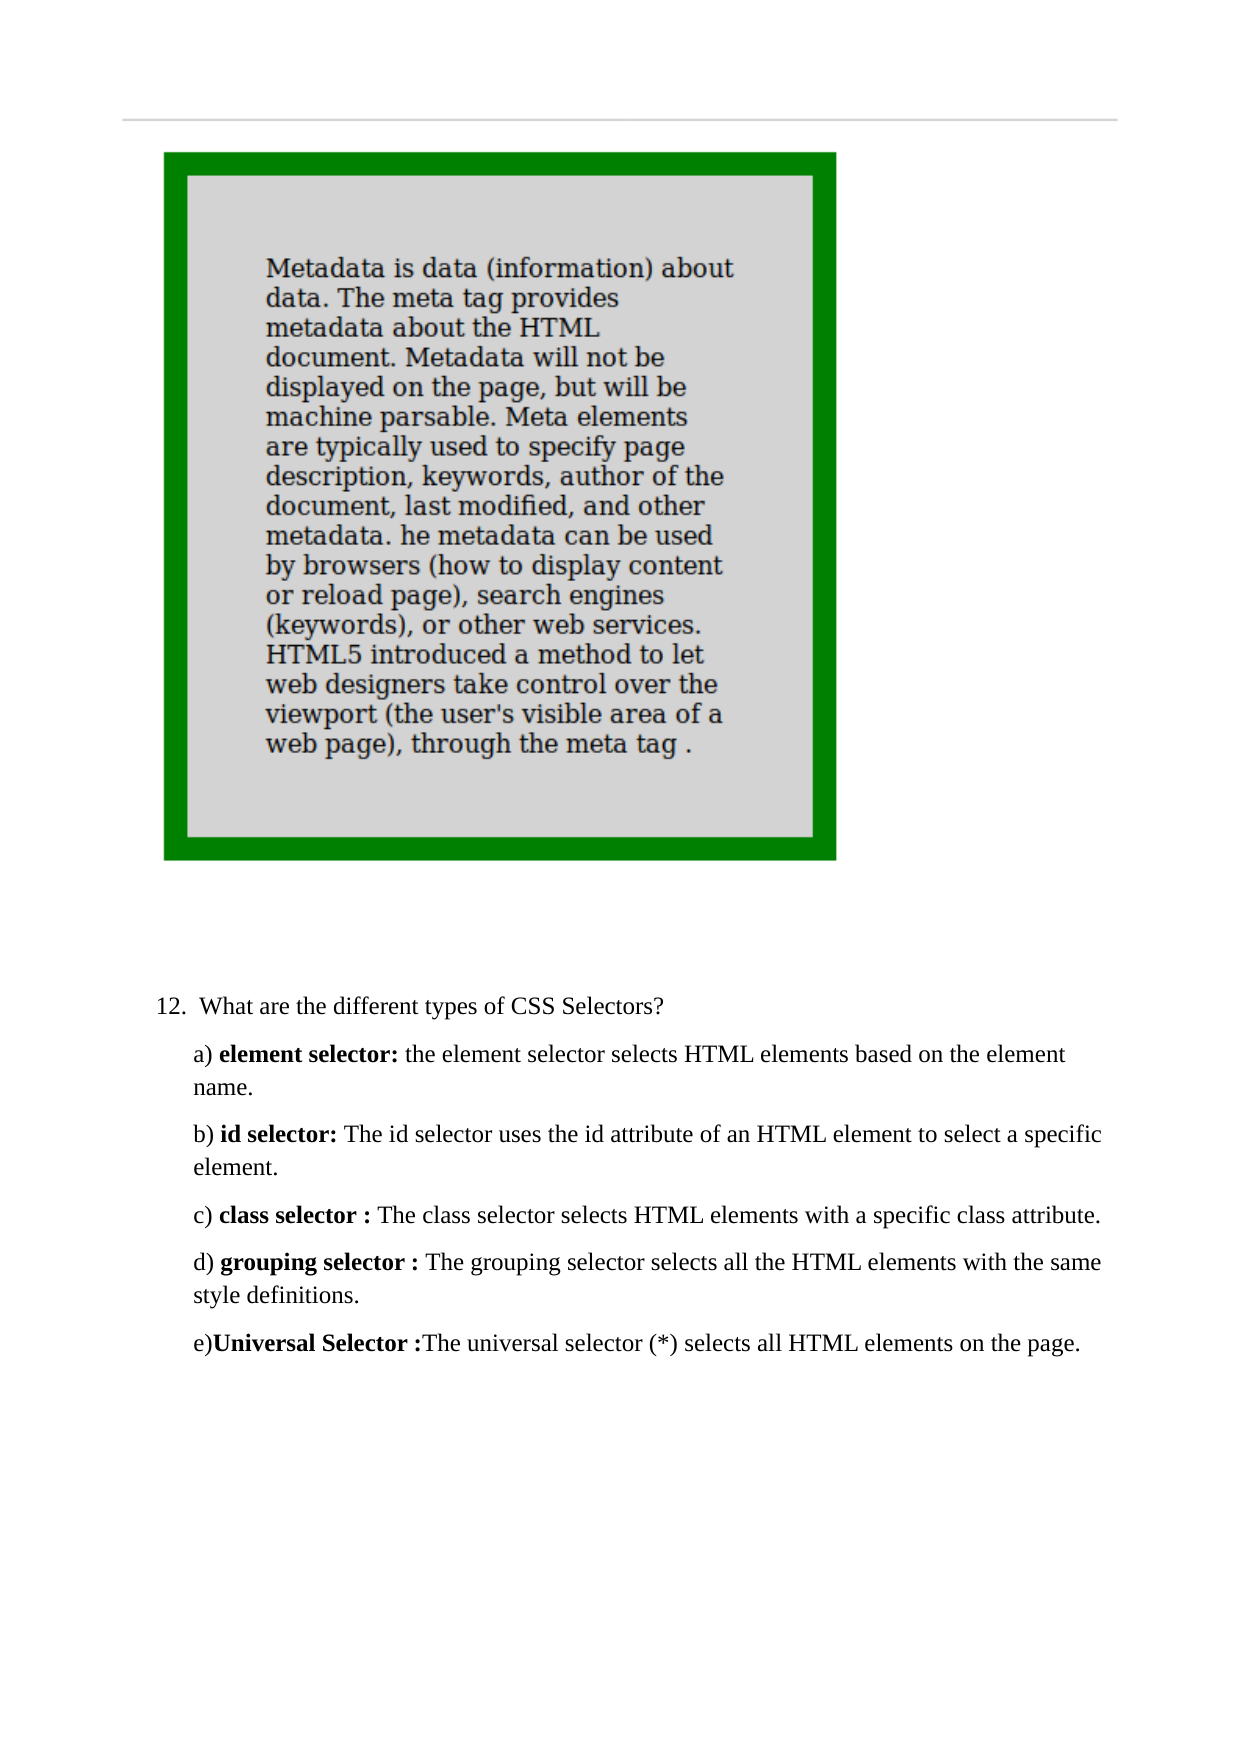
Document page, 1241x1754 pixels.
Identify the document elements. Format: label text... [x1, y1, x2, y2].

picture [122, 118, 1118, 986]
list d) grouping selector : The grouping selector selects all the HTML elements with the same style definitions. [156, 1247, 1122, 1309]
list a) element selector: the element selector selects HTML elements based on the element name. [156, 1039, 1122, 1100]
list What are the different types of CSS Selectors? [156, 991, 1122, 1020]
list e)Universal Selector :The universal selector (*) selects all HTML elements on the page. [156, 1328, 1122, 1357]
list c) class selector : The class selector selects HTML elements with a specific class attribute. [156, 1200, 1122, 1229]
list b) id selector: The id selector uses the id attribute of an HTML element to select a specific element. [156, 1119, 1122, 1181]
